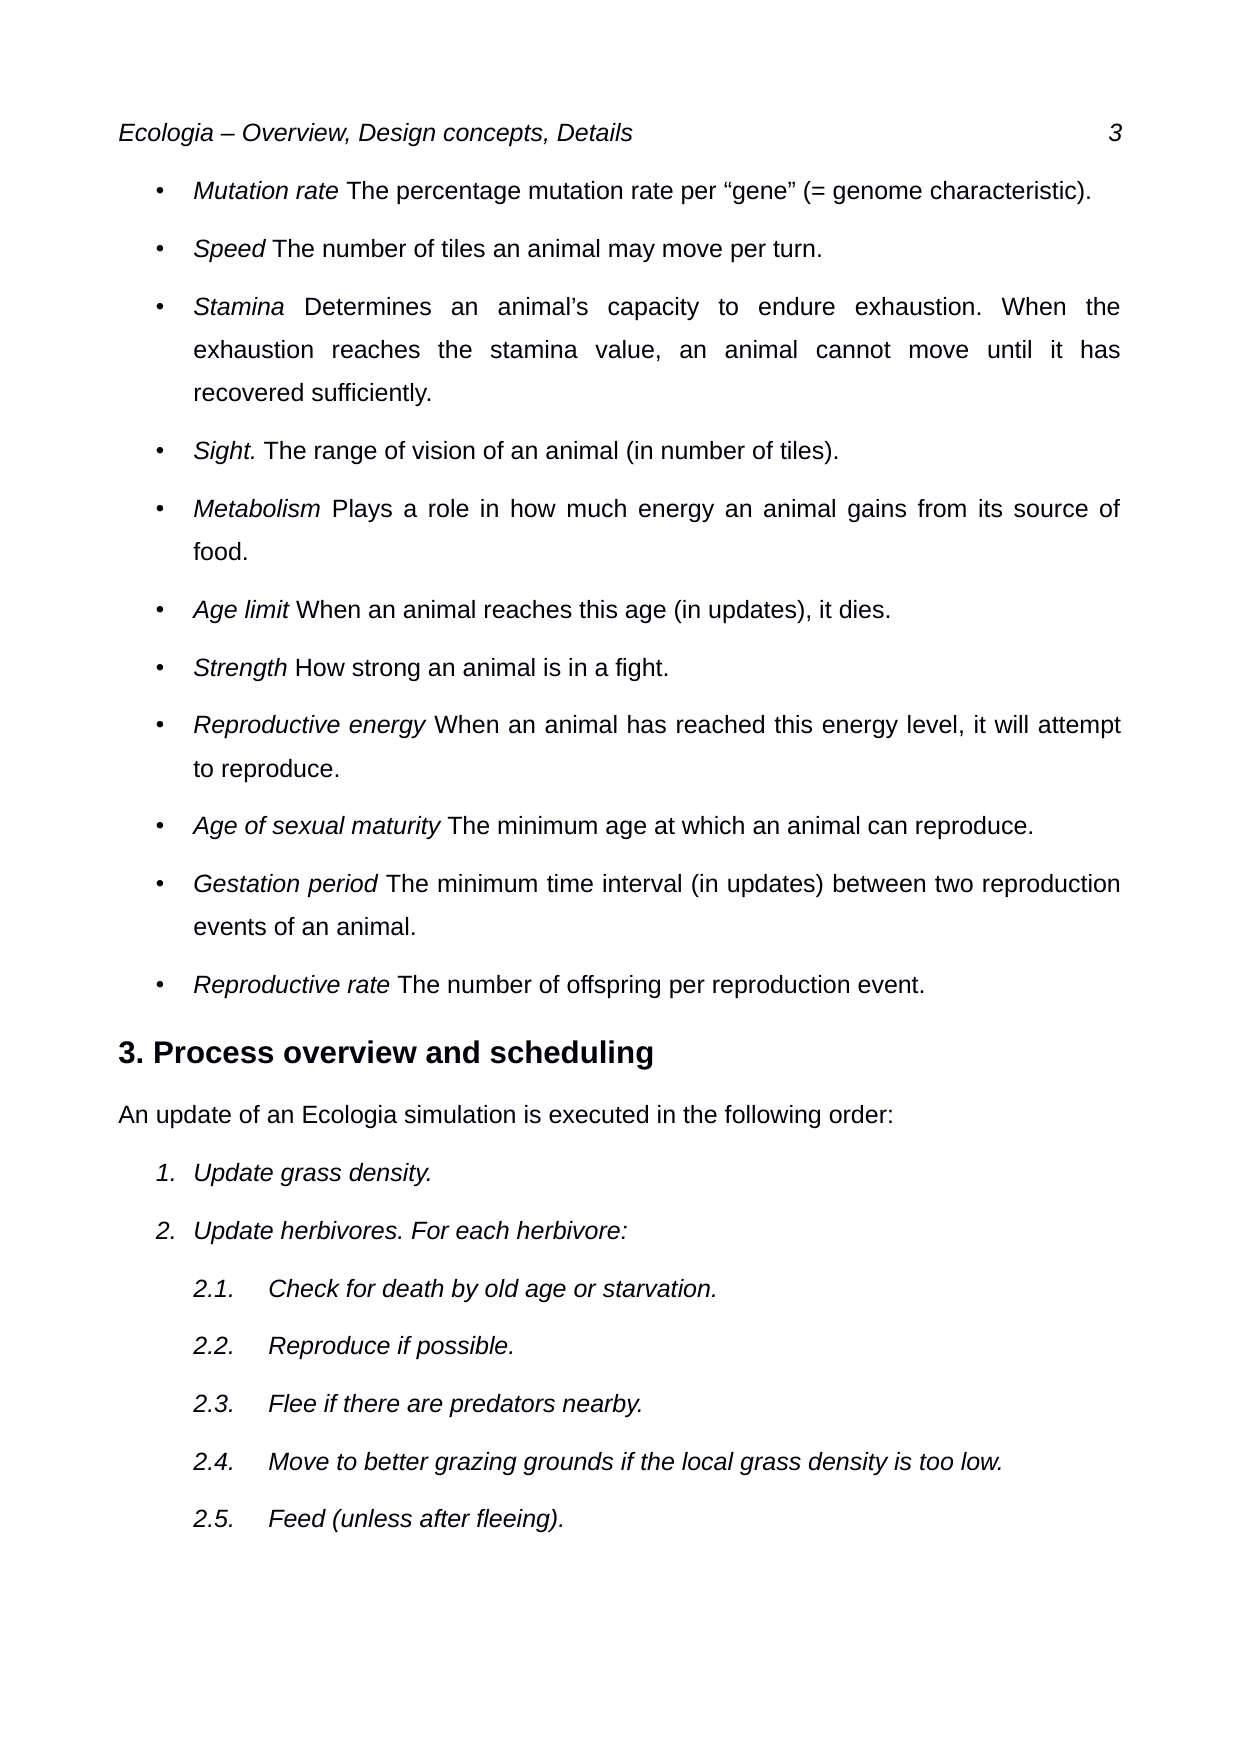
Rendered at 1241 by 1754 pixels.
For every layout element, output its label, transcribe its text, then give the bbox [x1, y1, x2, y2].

list Sight. The range of vision of an animal (in number of tiles). [156, 436, 1122, 465]
list Age of sexual maturity The minimum age at which an animal can reproduce. [156, 811, 1122, 840]
list Check for death by old age or starvation. [193, 1274, 1122, 1302]
list Reproductive rate The number of offspring per reproduction event. [156, 970, 1122, 999]
list Reproductive energy When an animal has reached this energy level, it will attempt to reproduce. [156, 710, 1122, 782]
list Speed The number of tiles an animal may move per turn. [156, 234, 1122, 263]
list Feed (unless after fleeing). [193, 1504, 1122, 1533]
list Mutation rate The percentage mutation rate per “gene” (= genome characteristic). [156, 176, 1122, 205]
list Update grass density. [156, 1158, 1122, 1187]
list Reproduce if possible. [193, 1331, 1122, 1360]
list Flee if there are predators nearby. [193, 1389, 1122, 1418]
subtitle Process overview and scheduling [118, 1034, 1122, 1070]
list Metabolism Plays a role in how much energy an animal gains from its source of food. [156, 494, 1122, 566]
list Move to better grazing grounds if the local grass density is too low. [193, 1447, 1122, 1476]
list Strength How strong an animal is in a fight. [156, 653, 1122, 681]
list Age limit When an animal reaches this age (in updates), it dies. [156, 595, 1122, 624]
list Gestation period The minimum time interval (in updates) between two reproduction events of an animal. [156, 869, 1122, 941]
list Stamina Determines an animal’s capacity to endure exhaustion. When the exhaustion reaches the stamina value, an animal cannot move until it has recovered sufficiently. [156, 292, 1122, 407]
text An update of an Ecologia simulation is executed in the following order: [118, 1101, 1122, 1129]
list Update herbivores. For each herbivore: [156, 1216, 1122, 1245]
